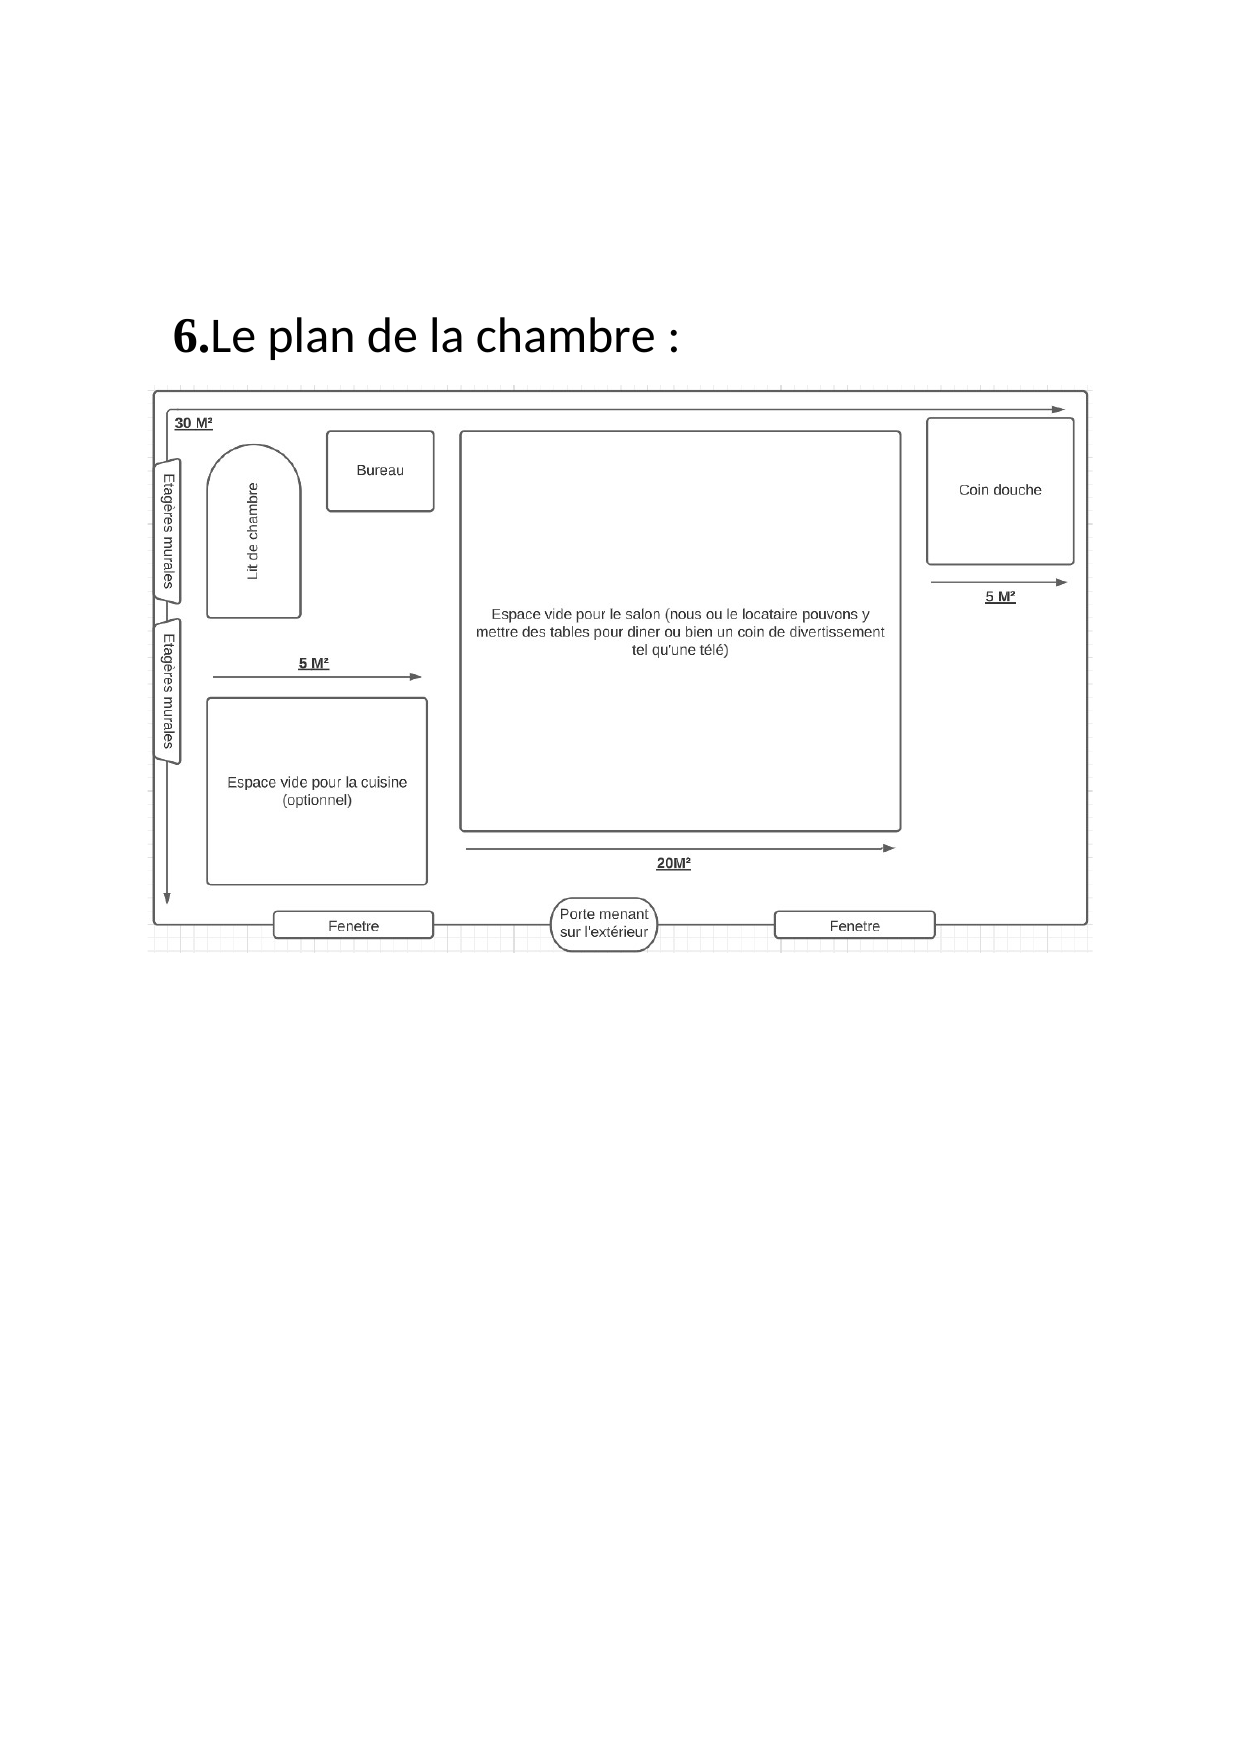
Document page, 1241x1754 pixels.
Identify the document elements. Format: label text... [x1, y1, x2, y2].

text 6.Le plan de la chambre : [148, 304, 1093, 365]
